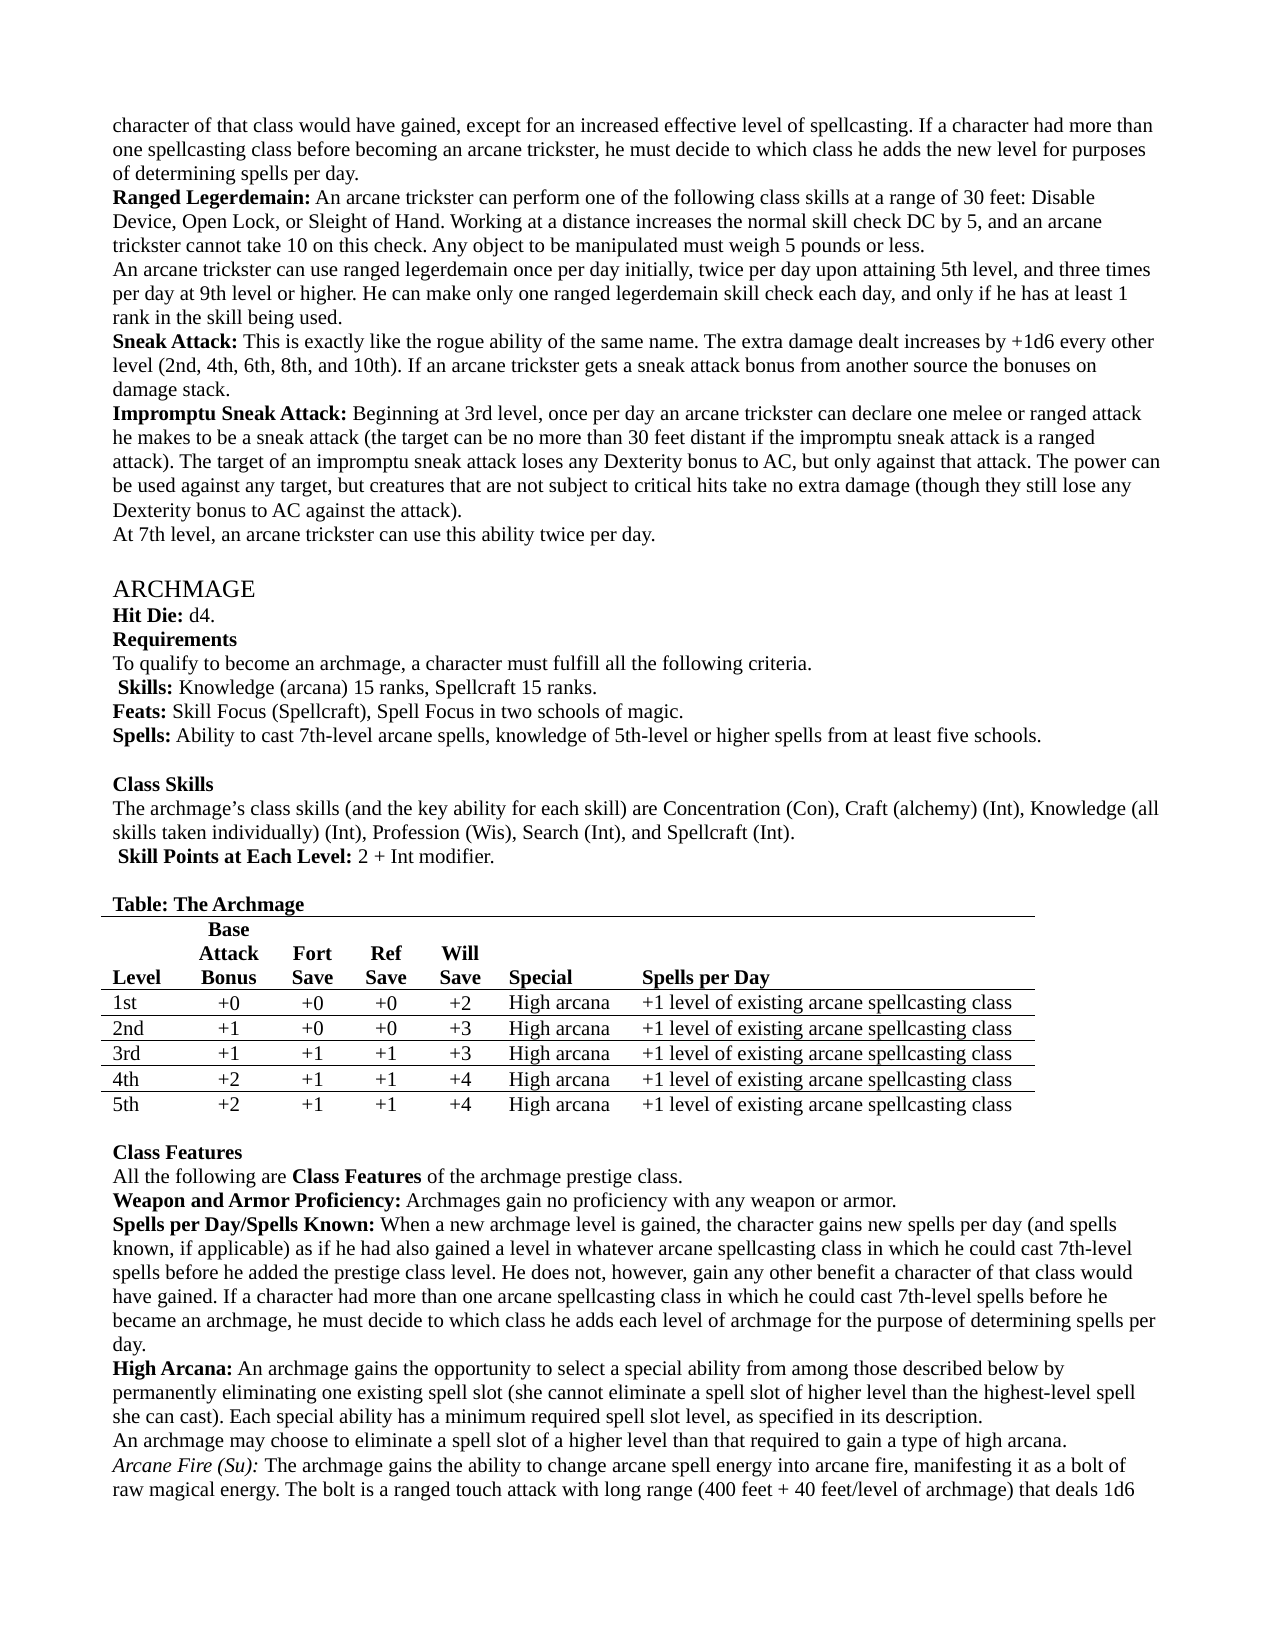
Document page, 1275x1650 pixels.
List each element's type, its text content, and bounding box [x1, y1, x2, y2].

table_cell +1 [276, 1066, 349, 1091]
text Arcane Fire (Su): The archmage gains the ability to change arcane spell energy into arcane fire, manifesting it as a bolt of raw magical energy. The bolt is a ranged touch attack with long range (400 feet + 40 feet/level of archmage) that deals 1d6 [112, 1452, 1162, 1501]
table_cell High arcana [498, 1066, 631, 1091]
text Skills: Knowledge (arcana) 15 ranks, Spellcraft 15 ranks. [112, 675, 1162, 699]
table_cell +3 [423, 1041, 497, 1065]
table_cell +4 [423, 1066, 497, 1091]
table_cell +2 [423, 990, 497, 1015]
table_cell +0 [276, 1016, 349, 1040]
table_cell 3rd [101, 1041, 182, 1065]
table_cell +4 [423, 1092, 497, 1116]
table_cell +1 level of existing arcane spellcasting class [631, 1092, 1035, 1116]
table_cell +1 level of existing arcane spellcasting class [631, 1041, 1035, 1065]
table_cell +1 [349, 1041, 423, 1065]
table_cell +1 [349, 1092, 423, 1116]
table_cell +3 [423, 1016, 497, 1040]
text Weapon and Armor Proficiency: Archmages gain no proficiency with any weapon or armor. [112, 1188, 1162, 1212]
text character of that class would have gained, except for an increased effective level of spellcasting. If a character had more than one spellcasting class before becoming an arcane trickster, he must decide to which class he adds the new level for purposes of determining spells per day. [112, 112, 1162, 185]
text The archmage’s class skills (and the key ability for each skill) are Concentration (Con), Craft (alchemy) (Int), Knowledge (all skills taken individually) (Int), Profession (Wis), Search (Int), and Spellcraft (Int). [112, 796, 1162, 844]
table_cell 4th [101, 1066, 182, 1091]
text ARCHMAGE [112, 574, 1162, 603]
table_cell +1 [349, 1066, 423, 1091]
text Spells per Day/Spells Known: When a new archmage level is gained, the character gains new spells per day (and spells known, if applicable) as if he had also gained a level in whatever arcane spellcasting class in which he could cast 7th-level spells before he added the prestige class level. He does not, however, gain any other benefit a character of that class would have gained. If a character had more than one arcane spellcasting class in which he could cast 7th-level spells before he became an archmage, he must decide to which class he adds each level of archmage for the purpose of determining spells per day. [112, 1212, 1162, 1356]
table_cell Special [498, 917, 631, 989]
table_cell +1 level of existing arcane spellcasting class [631, 1016, 1035, 1040]
text All the following are Class Features of the archmage prestige class. [112, 1164, 1162, 1188]
table_cell +0 [276, 990, 349, 1015]
table_cell +1 [276, 1041, 349, 1065]
table_cell +1 [182, 1016, 276, 1040]
table_cell +1 [182, 1041, 276, 1065]
text To qualify to become an archmage, a character must fulfill all the following criteria. [112, 651, 1162, 675]
table_cell +1 level of existing arcane spellcasting class [631, 1066, 1035, 1091]
text Feats: Skill Focus (Spellcraft), Spell Focus in two schools of magic. [112, 699, 1162, 723]
table_cell +0 [349, 990, 423, 1015]
table_cell +2 [182, 1066, 276, 1091]
text High Arcana: An archmage gains the opportunity to select a special ability from among those described below by permanently eliminating one existing spell slot (she cannot eliminate a spell slot of higher level than the highest-level spell she can cast). Each special ability has a minimum required spell slot level, as specified in its description. [112, 1356, 1162, 1428]
text Spells: Ability to cast 7th-level arcane spells, knowledge of 5th-level or higher spells from at least five schools. [112, 723, 1162, 747]
table_cell Spells per Day [631, 917, 1035, 989]
table_cell Level [101, 917, 182, 989]
table_cell 5th [101, 1092, 182, 1116]
text At 7th level, an arcane trickster can use this ability twice per day. [112, 522, 1162, 546]
table_cell +0 [182, 990, 276, 1015]
table_header Table: The Archmage [101, 892, 1035, 916]
text Ranged Legerdemain: An arcane trickster can perform one of the following class skills at a range of 30 feet: Disable Device, Open Lock, or Sleight of Hand. Working at a distance increases the normal skill check DC by 5, and an arcane trickster cannot take 10 on this check. Any object to be manipulated must weigh 5 pounds or less. [112, 185, 1162, 257]
table_cell High arcana [498, 1041, 631, 1065]
table_cell Ref Save [349, 917, 423, 989]
table_cell High arcana [498, 1092, 631, 1116]
subtitle Class Skills [112, 772, 1162, 796]
text Sneak Attack: This is exactly like the rogue ability of the same name. The extra damage dealt increases by +1d6 every other level (2nd, 4th, 6th, 8th, and 10th). If an arcane trickster gets a sneak attack bonus from another source the bonuses on damage stack. [112, 329, 1162, 401]
text Skill Points at Each Level: 2 + Int modifier. [112, 844, 1162, 868]
table_cell 2nd [101, 1016, 182, 1040]
table_cell Fort Save [276, 917, 349, 989]
text Hit Die: d4. [112, 603, 1162, 627]
table_cell Base Attack Bonus [182, 917, 276, 989]
table_cell High arcana [498, 1016, 631, 1040]
table_cell +1 level of existing arcane spellcasting class [631, 990, 1032, 1015]
table_cell High arcana [498, 990, 631, 1015]
table_cell +2 [182, 1092, 276, 1116]
table_cell +0 [349, 1016, 423, 1040]
table_cell Will Save [423, 917, 497, 989]
table_cell 1st [101, 990, 182, 1015]
text An archmage may choose to eliminate a spell slot of a higher level than that required to gain a type of high arcana. [112, 1428, 1162, 1452]
text An arcane trickster can use ranged legerdemain once per day initially, twice per day upon attaining 5th level, and three times per day at 9th level or higher. He can make only one ranged legerdemain skill check each day, and only if he has at least 1 rank in the skill being used. [112, 257, 1162, 329]
text Impromptu Sneak Attack: Beginning at 3rd level, once per day an arcane trickster can declare one melee or ranged attack he makes to be a sneak attack (the target can be no more than 30 feet distant if the impromptu sneak attack is a ranged attack). The target of an impromptu sneak attack loses any Dexterity bonus to AC, but only against that attack. The power can be used against any target, but creatures that are not subject to critical hits take no extra damage (though they still lose any Dexterity bonus to AC against the attack). [112, 401, 1162, 522]
text Requirements [112, 627, 1162, 651]
table_cell +1 [276, 1092, 349, 1116]
text Class Features [112, 1140, 1162, 1164]
